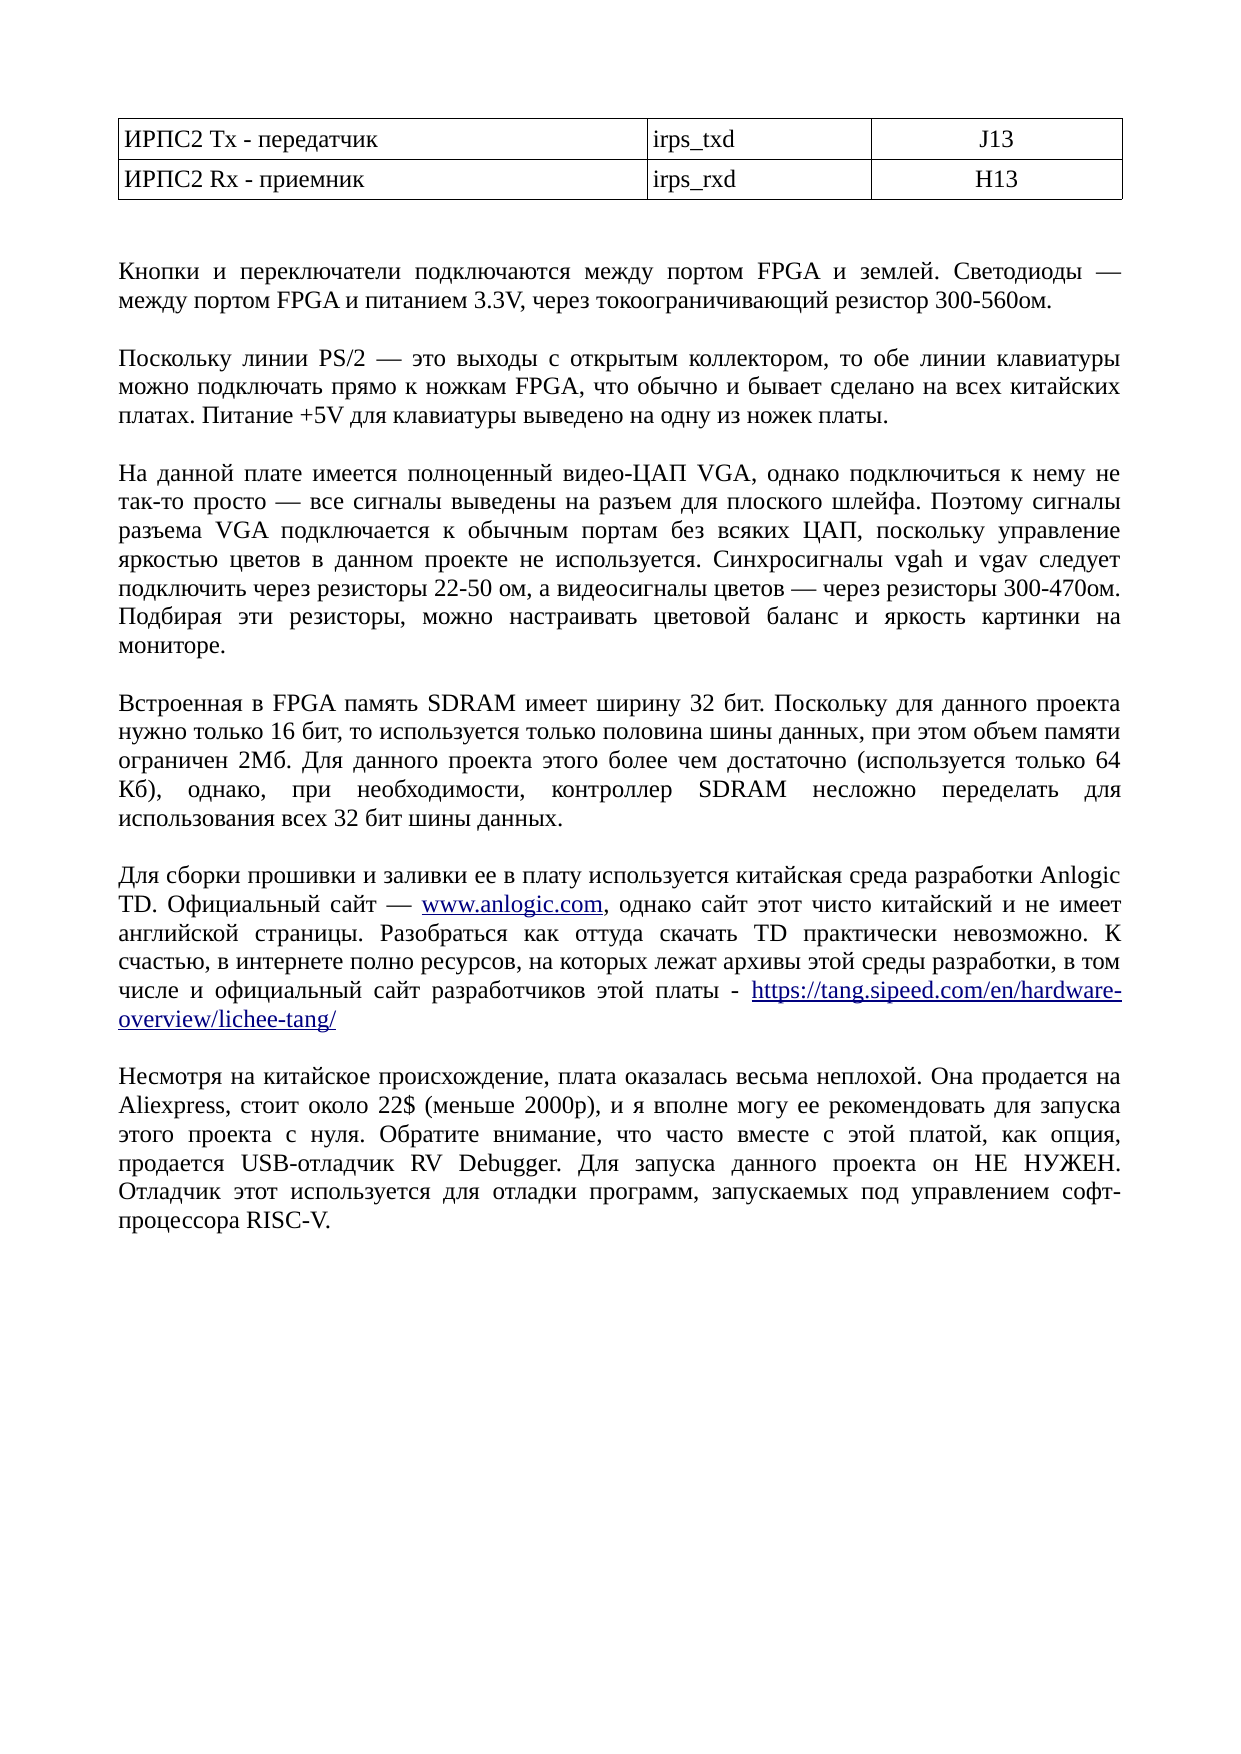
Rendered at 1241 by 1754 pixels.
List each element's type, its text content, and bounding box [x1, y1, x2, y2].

text Несмотря на китайское происхождение, плата оказалась весьма неплохой. Она продается на Aliexpress, стоит около 22$ (меньше 2000р), и я вполне могу ее рекомендовать для запуска этого проекта с нуля. Обратите внимание, что часто вместе с этой платой, как опция, продается USB-отладчик RV Debugger. Для запуска данного проекта он НЕ НУЖЕН. Отладчик этот используется для отладки программ, запускаемых под управлением софт-процессора RISC-V. [118, 1061, 1122, 1234]
text Встроенная в FPGA память SDRAM имеет ширину 32 бит. Поскольку для данного проекта нужно только 16 бит, то используется только половина шины данных, при этом объем памяти ограничен 2Мб. Для данного проекта этого более чем достаточно (используется только 64 Кб), однако, при необходимости, контроллер SDRAM несложно переделать для использования всех 32 бит шины данных. [118, 688, 1122, 831]
text На данной плате имеется полноценный видео-ЦАП VGA, однако подключиться к нему не так-то просто — все сигналы выведены на разъем для плоского шлейфа. Поэтому сигналы разъема VGA подключается к обычным портам без всяких ЦАП, поскольку управление яркостью цветов в данном проекте не используется. Синхросигналы vgah и vgav следует подключить через резисторы 22-50 ом, а видеосигналы цветов — через резисторы 300-470ом. Подбирая эти резисторы, можно настраивать цветовой баланс и яркость картинки на мониторе. [118, 458, 1122, 659]
table_cell J13 [872, 119, 1122, 158]
text Для сборки прошивки и заливки ее в плату используется китайская среда разработки Anlogic TD. Официальный сайт — www.anlogic.com, однако сайт этот чисто китайский и не имеет английской страницы. Разобраться как оттуда скачать TD практически невозможно. К счастью, в интернете полно ресурсов, на которых лежат архивы этой среды разработки, в том числе и официальный сайт разработчиков этой платы - https://tang.sipeed.com/en/hardware-overview/lichee-tang/ [118, 860, 1122, 1033]
table_cell ИРПС2 Rx - приемник [119, 160, 647, 199]
text Поскольку линии PS/2 — это выходы с открытым коллектором, то обе линии клавиатуры можно подключать прямо к ножкам FPGA, что обычно и бывает сделано на всех китайских платах. Питание +5V для клавиатуры выведено на одну из ножек платы. [118, 343, 1122, 429]
table_cell H13 [872, 160, 1122, 199]
text Кнопки и переключатели подключаются между портом FPGA и землей. Светодиоды — между портом FPGA и питанием 3.3V, через токоограничивающий резистор 300-560ом. [118, 256, 1122, 314]
table_cell ИРПС2 Tx - передатчик [119, 119, 647, 158]
table_cell irps_rxd [648, 160, 871, 199]
table_cell irps_txd [648, 119, 871, 158]
